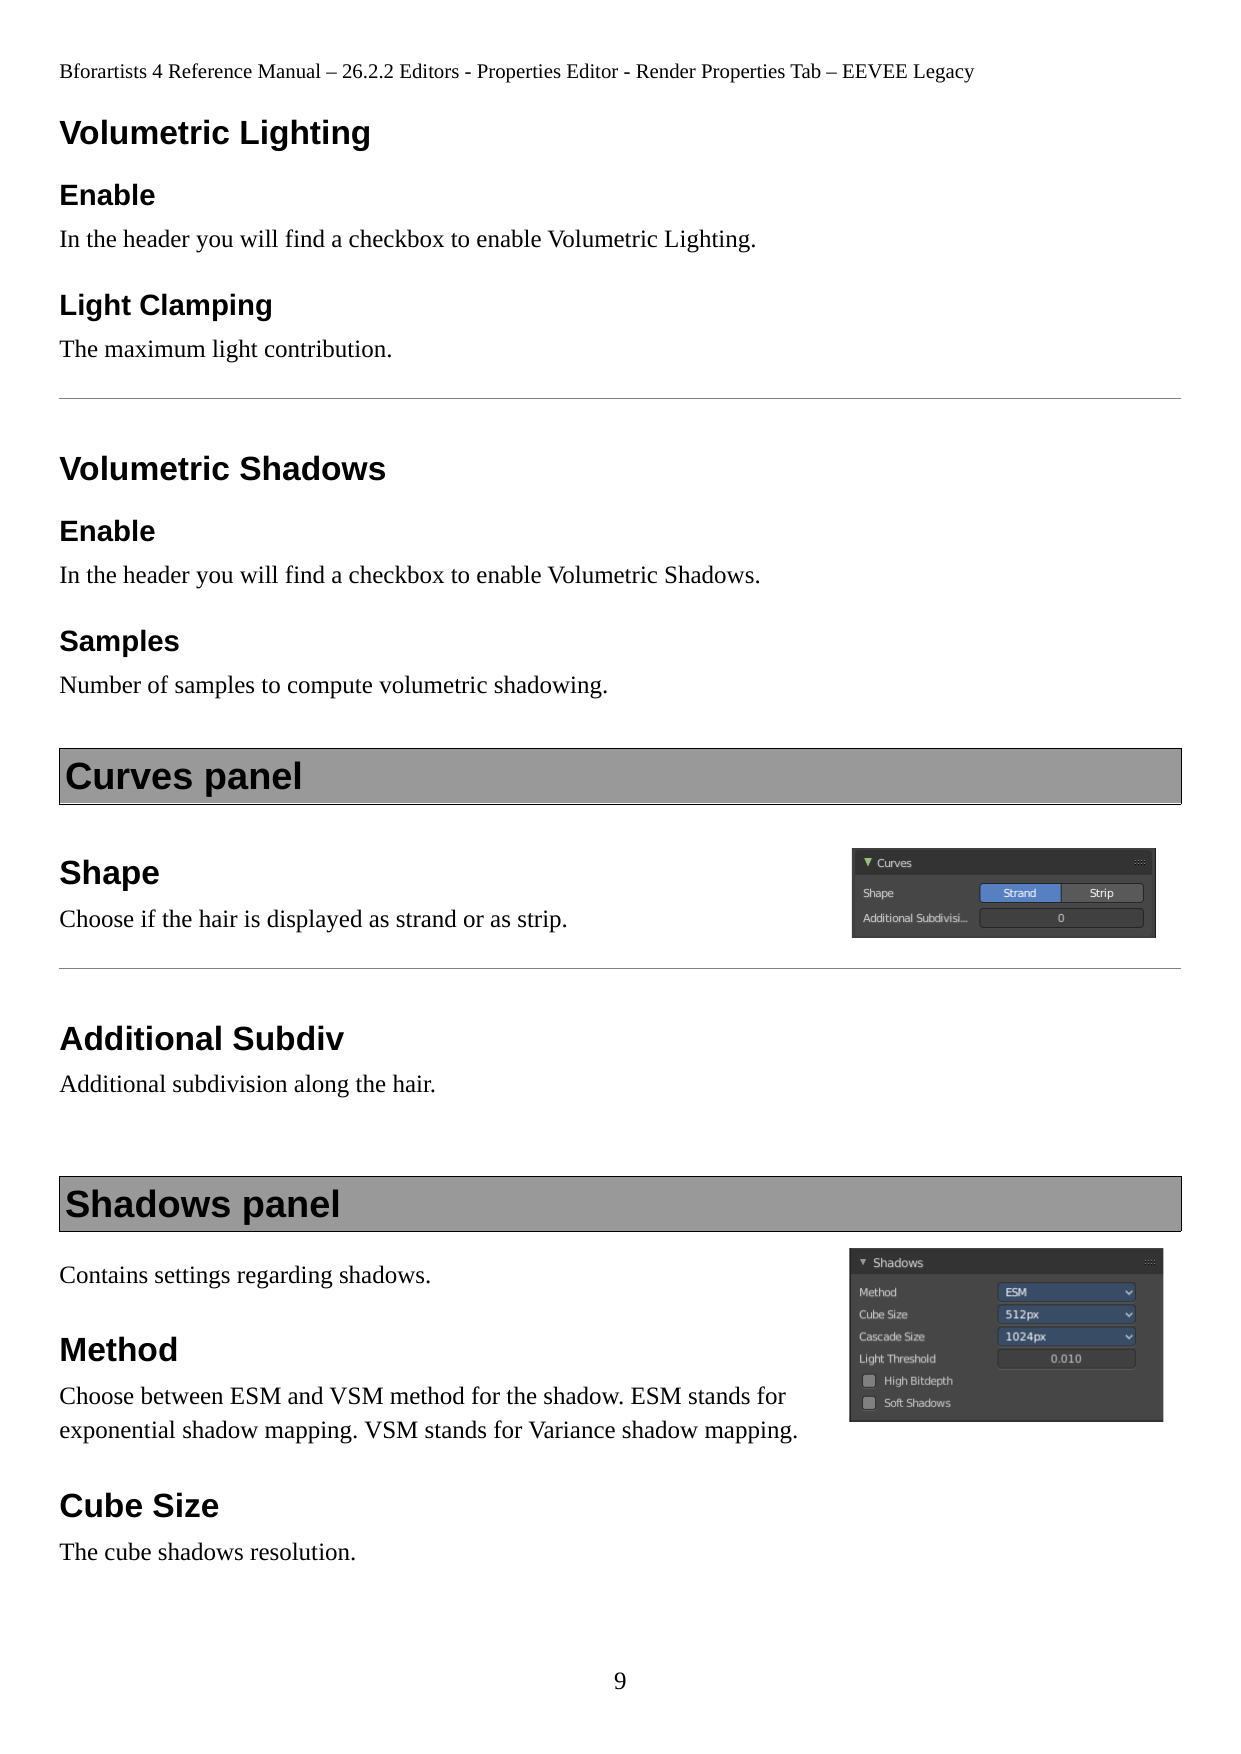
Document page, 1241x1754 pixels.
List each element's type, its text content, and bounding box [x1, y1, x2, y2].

text The cube shadows resolution. [59, 1537, 1181, 1565]
text In the header you will find a checkbox to enable Volumetric Lighting. [59, 224, 1181, 253]
text In the header you will find a checkbox to enable Volumetric Shadows. [59, 561, 1181, 589]
subtitle [1156, 853, 1181, 892]
subtitle Method [59, 1330, 849, 1369]
text The maximum light contribution. [59, 334, 1181, 363]
text Additional subdivision along the hair. [59, 1069, 1181, 1098]
text Number of samples to compute volumetric shadowing. [59, 670, 1181, 699]
table_header Shadows panel [60, 1177, 1181, 1231]
subtitle Volumetric Lighting [59, 113, 1181, 151]
subtitle Additional Subdiv [59, 1018, 1181, 1057]
subtitle Enable [59, 178, 1181, 212]
table_header Curves panel [60, 749, 1181, 803]
text Choose if the hair is displayed as strand or as strip. [59, 904, 851, 933]
picture [849, 1248, 1164, 1422]
subtitle Cube Size [59, 1486, 1181, 1524]
subtitle [1164, 1330, 1181, 1369]
text Contains settings regarding shadows. [59, 1260, 849, 1289]
subtitle Light Clamping [59, 288, 1181, 322]
subtitle Enable [59, 514, 1181, 548]
subtitle Samples [59, 624, 1181, 658]
text Choose between ESM and VSM method for the shadow. ESM stands for exponential shadow mapping. VSM stands for Variance shadow mapping. [59, 1381, 1181, 1444]
subtitle Shape [59, 853, 851, 892]
picture [851, 848, 1156, 938]
subtitle Volumetric Shadows [59, 448, 1181, 487]
